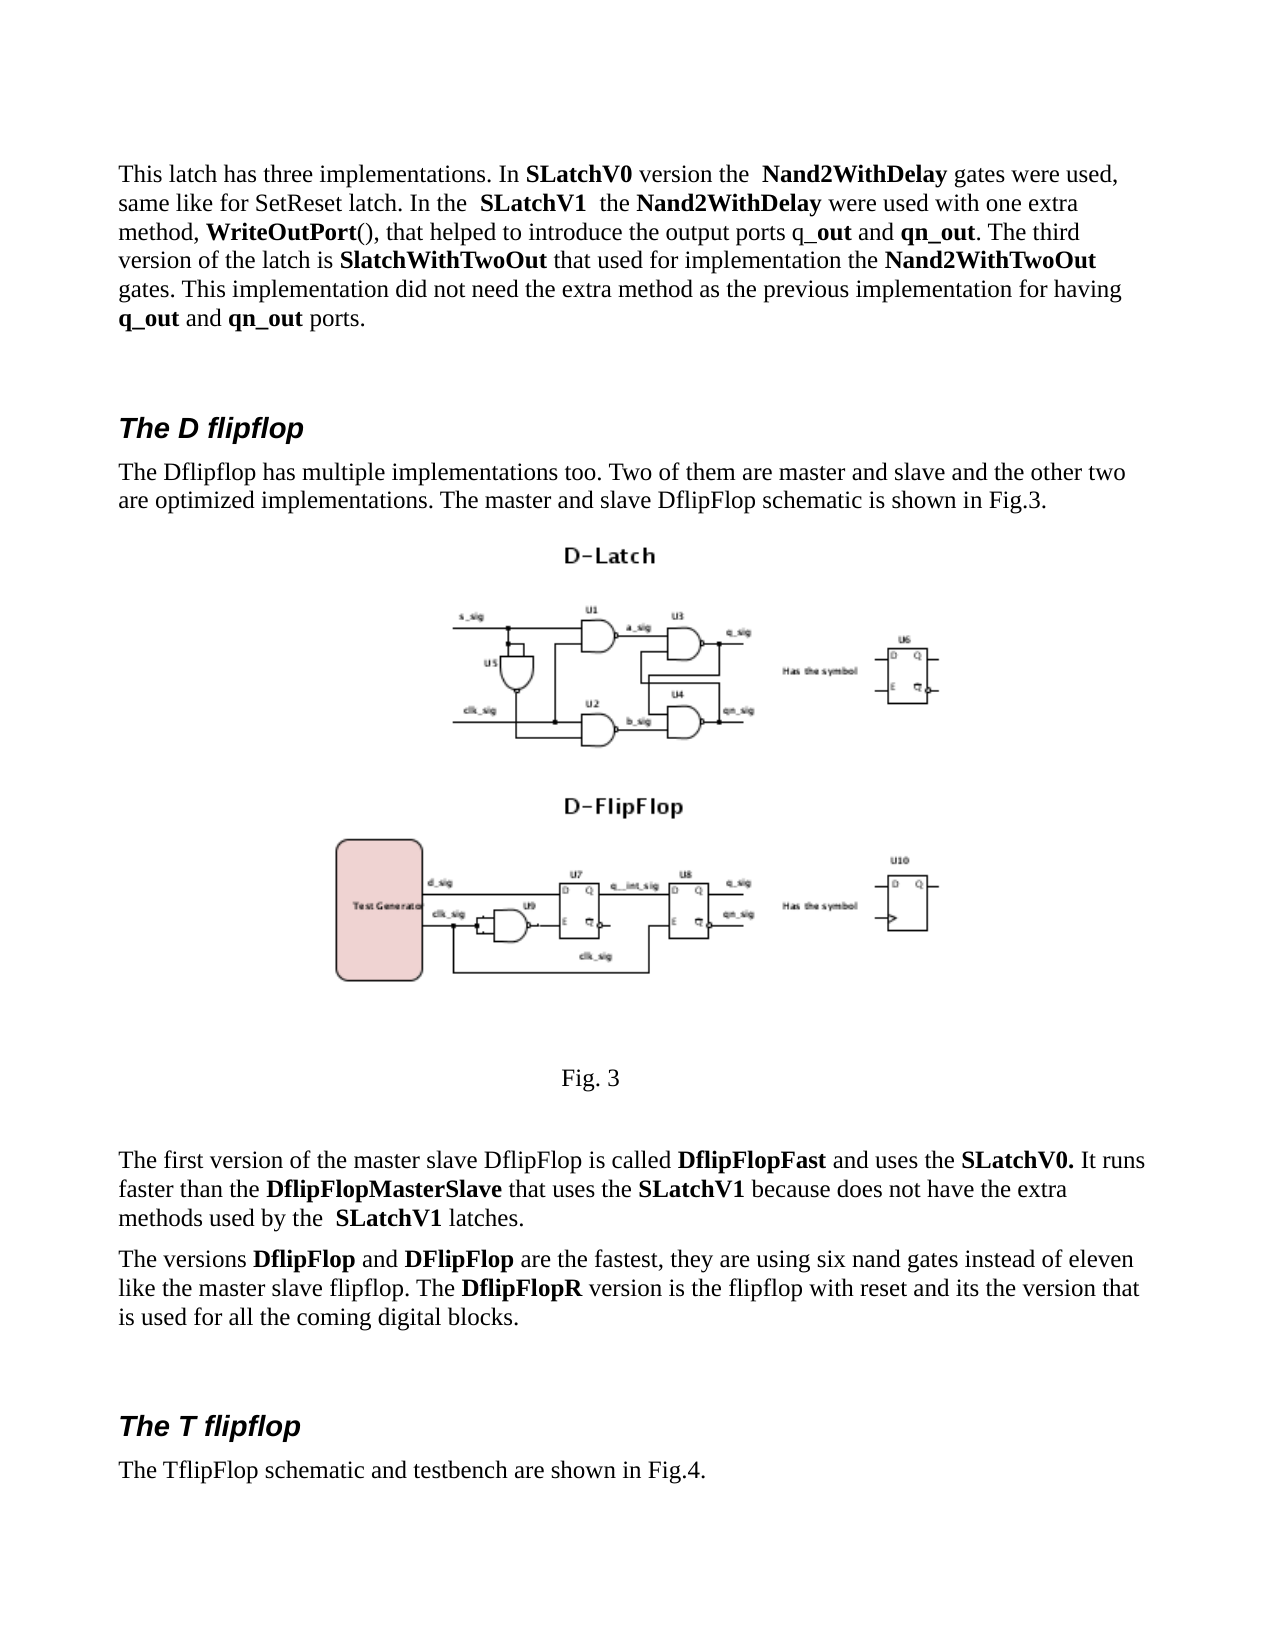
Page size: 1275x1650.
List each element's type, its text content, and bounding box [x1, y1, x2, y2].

text The Dflipflop has multiple implementations too. Two of them are master and slave and the other two are optimized implementations. The master and slave DflipFlop schematic is shown in Fig.3. [118, 457, 1157, 514]
subtitle The T flipflop [118, 1409, 1157, 1443]
text This latch has three implementations. In SLatchV0 version the Nand2WithDelay gates were used, same like for SetReset latch. In the SLatchV1 the Nand2WithDelay were used with one extra method, WriteOutPort(), that helped to introduce the output ports q_out and qn_out. The third version of the latch is SlatchWithTwoOut that used for implementation the Nand2WithTwoOut gates. This implementation did not need the extra method as the previous implementation for having q_out and qn_out ports. [118, 159, 1157, 332]
text The first version of the master slave DflipFlop is called DflipFlopFast and uses the SLatchV0. It runs faster than the DflipFlopMasterSlave that uses the SLatchV1 because does not have the extra methods used by the SLatchV1 latches. [118, 1145, 1157, 1232]
text The versions DflipFlop and DFlipFlop are the fastest, they are using six nand gates instead of eleven like the master slave flipflop. The DflipFlopR version is the flipflop with reset and its the version that is used for all the coming digital blocks. [118, 1244, 1157, 1330]
picture [328, 526, 947, 988]
subtitle The D flipflop [118, 411, 1157, 444]
text Fig. 3 [118, 1063, 1157, 1092]
text The TflipFlop schematic and testbench are shown in Fig.4. [118, 1455, 1157, 1484]
